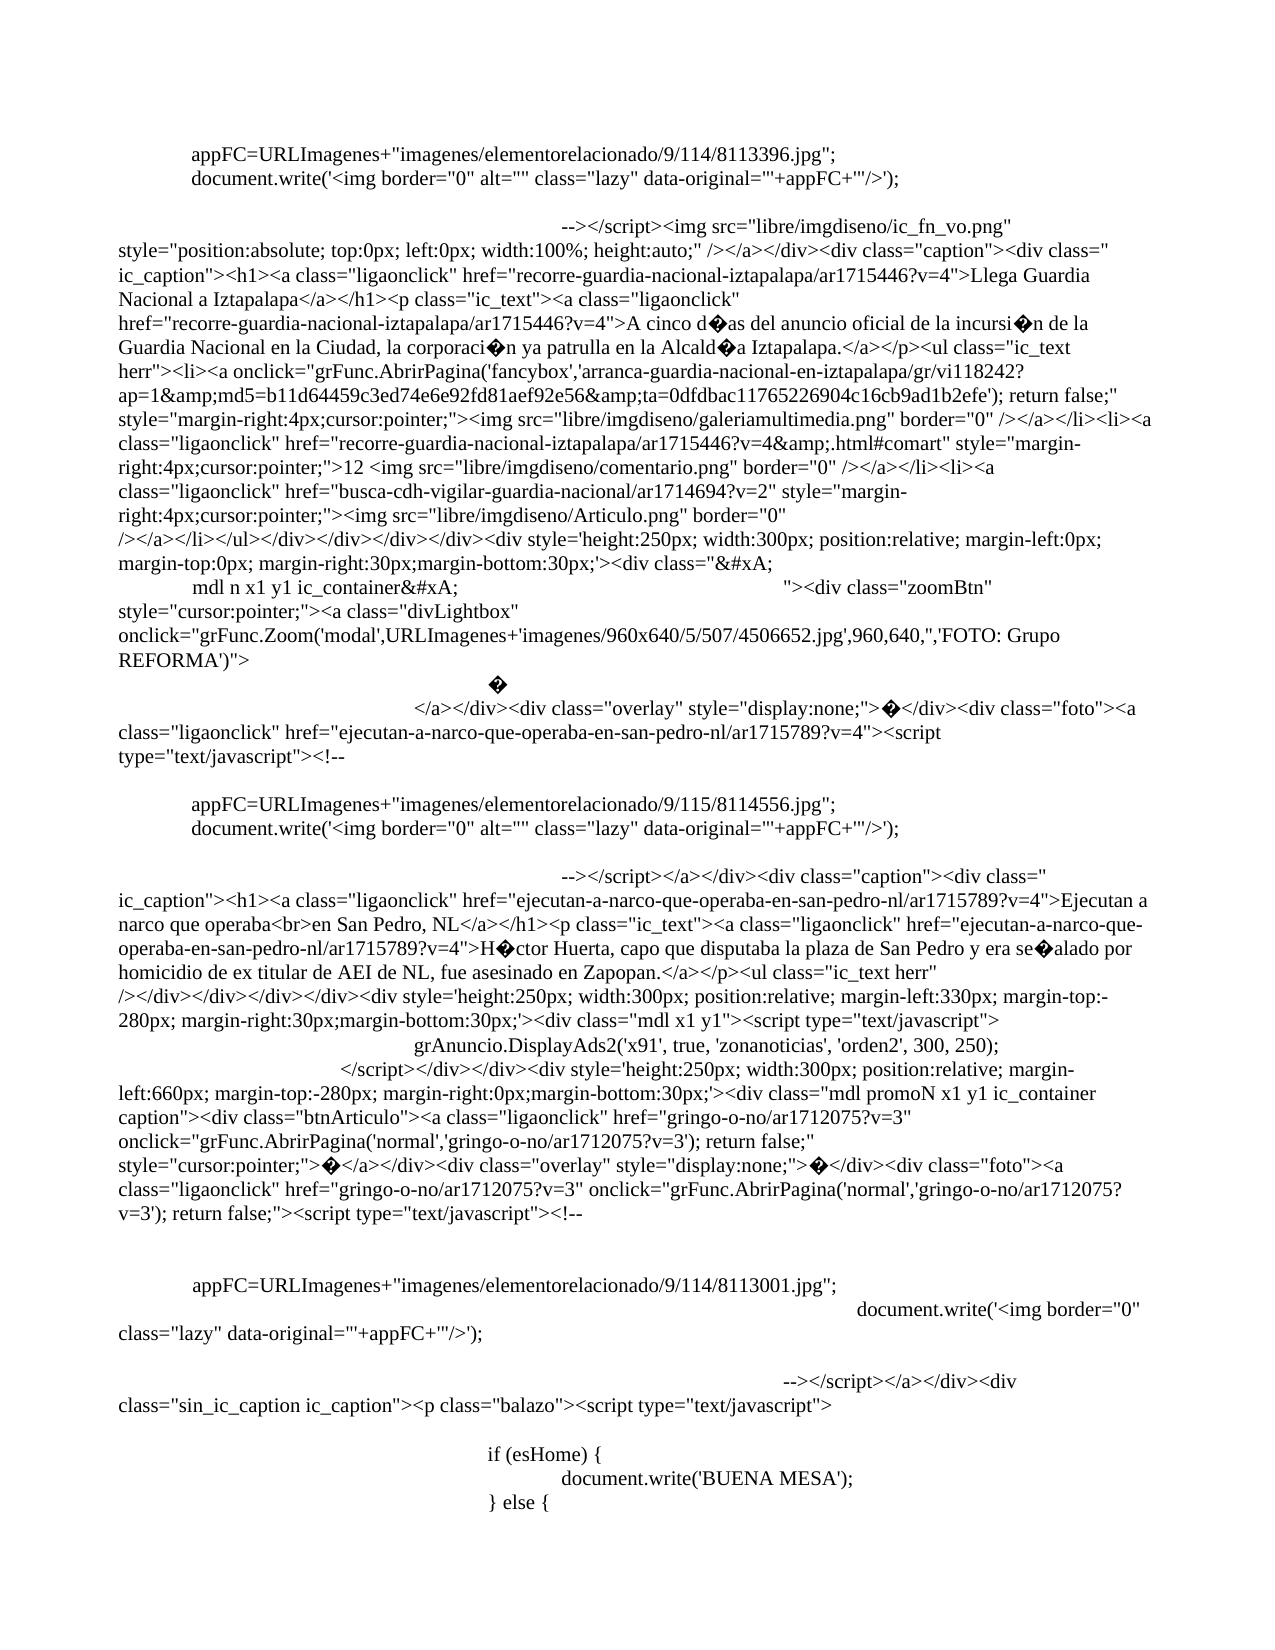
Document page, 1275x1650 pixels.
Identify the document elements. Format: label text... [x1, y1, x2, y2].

text } else { [118, 1490, 1157, 1514]
text document.write('BUENA MESA'); [118, 1466, 1157, 1490]
text grAnuncio.DisplayAds2('x91', true, 'zonanoticias', 'orden2', 300, 250); [118, 1032, 1157, 1057]
text document.write('<img border="0" alt="" class="lazy" data-original="'+appFC+'"/>'); [118, 816, 1157, 840]
text document.write('<img border="0" class="lazy" data-original="'+appFC+'"/>'); [118, 1297, 1157, 1345]
text </a></div><div class="overlay" style="display:none;">�</div><div class="foto"><a class="ligaonclick" href="ejecutan-a-narco-que-operaba-en-san-pedro-nl/ar1715789?v=4"><script type="text/javascript"><!-- [118, 696, 1157, 768]
text --></script></a></div><div class="sin_ic_caption ic_caption"><p class="balazo"><script type="text/javascript"> [118, 1369, 1157, 1417]
text --></script></a></div><div class="caption"><div class=" ic_caption"><h1><a class="ligaonclick" href="ejecutan-a-narco-que-operaba-en-san-pedro-nl/ar1715789?v=4">Ejecutan a narco que operaba<br>en San Pedro, NL</a></h1><p class="ic_text"><a class="ligaonclick" href="ejecutan-a-narco-que-operaba-en-san-pedro-nl/ar1715789?v=4">H�ctor Huerta, capo que disputaba la plaza de San Pedro y era se�alado por homicidio de ex titular de AEI de NL, fue asesinado en Zapopan.</a></p><ul class="ic_text herr" /></div></div></div></div><div style='height:250px; width:300px; position:relative; margin-left:330px; margin-top:-280px; margin-right:30px;margin-bottom:30px;'><div class="mdl x1 y1"><script type="text/javascript"> [118, 864, 1157, 1032]
text appFC=URLImagenes+"imagenes/elementorelacionado/9/114/8113396.jpg"; [118, 142, 1157, 166]
text � [118, 672, 1157, 696]
text document.write('<img border="0" alt="" class="lazy" data-original="'+appFC+'"/>'); [118, 166, 1157, 190]
text </script></div></div><div style='height:250px; width:300px; position:relative; margin-left:660px; margin-top:-280px; margin-right:0px;margin-bottom:30px;'><div class="mdl promoN x1 y1 ic_container caption"><div class="btnArticulo"><a class="ligaonclick" href="gringo-o-no/ar1712075?v=3" onclick="grFunc.AbrirPagina('normal','gringo-o-no/ar1712075?v=3'); return false;" style="cursor:pointer;">�</a></div><div class="overlay" style="display:none;">�</div><div class="foto"><a class="ligaonclick" href="gringo-o-no/ar1712075?v=3" onclick="grFunc.AbrirPagina('normal','gringo-o-no/ar1712075?v=3'); return false;"><script type="text/javascript"><!-- [118, 1057, 1157, 1225]
text appFC=URLImagenes+"imagenes/elementorelacionado/9/114/8113001.jpg"; [118, 1249, 1157, 1297]
text --></script><img src="libre/imgdiseno/ic_fn_vo.png" style="position:absolute; top:0px; left:0px; width:100%; height:auto;" /></a></div><div class="caption"><div class=" ic_caption"><h1><a class="ligaonclick" href="recorre-guardia-nacional-iztapalapa/ar1715446?v=4">Llega Guardia Nacional a Iztapalapa</a></h1><p class="ic_text"><a class="ligaonclick" href="recorre-guardia-nacional-iztapalapa/ar1715446?v=4">A cinco d�as del anuncio oficial de la incursi�n de la Guardia Nacional en la Ciudad, la corporaci�n ya patrulla en la Alcald�a Iztapalapa.</a></p><ul class="ic_text herr"><li><a onclick="grFunc.AbrirPagina('fancybox','arranca-guardia-nacional-en-iztapalapa/gr/vi118242?ap=1&amp;md5=b11d64459c3ed74e6e92fd81aef92e56&amp;ta=0dfdbac11765226904c16cb9ad1b2efe'); return false;" style="margin-right:4px;cursor:pointer;"><img src="libre/imgdiseno/galeriamultimedia.png" border="0" /></a></li><li><a class="ligaonclick" href="recorre-guardia-nacional-iztapalapa/ar1715446?v=4&amp;.html#comart" style="margin-right:4px;cursor:pointer;">12 <img src="libre/imgdiseno/comentario.png" border="0" /></a></li><li><a class="ligaonclick" href="busca-cdh-vigilar-guardia-nacional/ar1714694?v=2" style="margin-right:4px;cursor:pointer;"><img src="libre/imgdiseno/Articulo.png" border="0" /></a></li></ul></div></div></div></div><div style='height:250px; width:300px; position:relative; margin-left:0px; margin-top:0px; margin-right:30px;margin-bottom:30px;'><div class="&#xA; mdl n x1 y1 ic_container&#xA; "><div class="zoomBtn" style="cursor:pointer;"><a class="divLightbox" onclick="grFunc.Zoom('modal',URLImagenes+'imagenes/960x640/5/507/4506652.jpg',960,640,'','FOTO: Grupo REFORMA')"> [118, 214, 1157, 672]
text appFC=URLImagenes+"imagenes/elementorelacionado/9/115/8114556.jpg"; [118, 792, 1157, 816]
text if (esHome) { [118, 1442, 1157, 1466]
